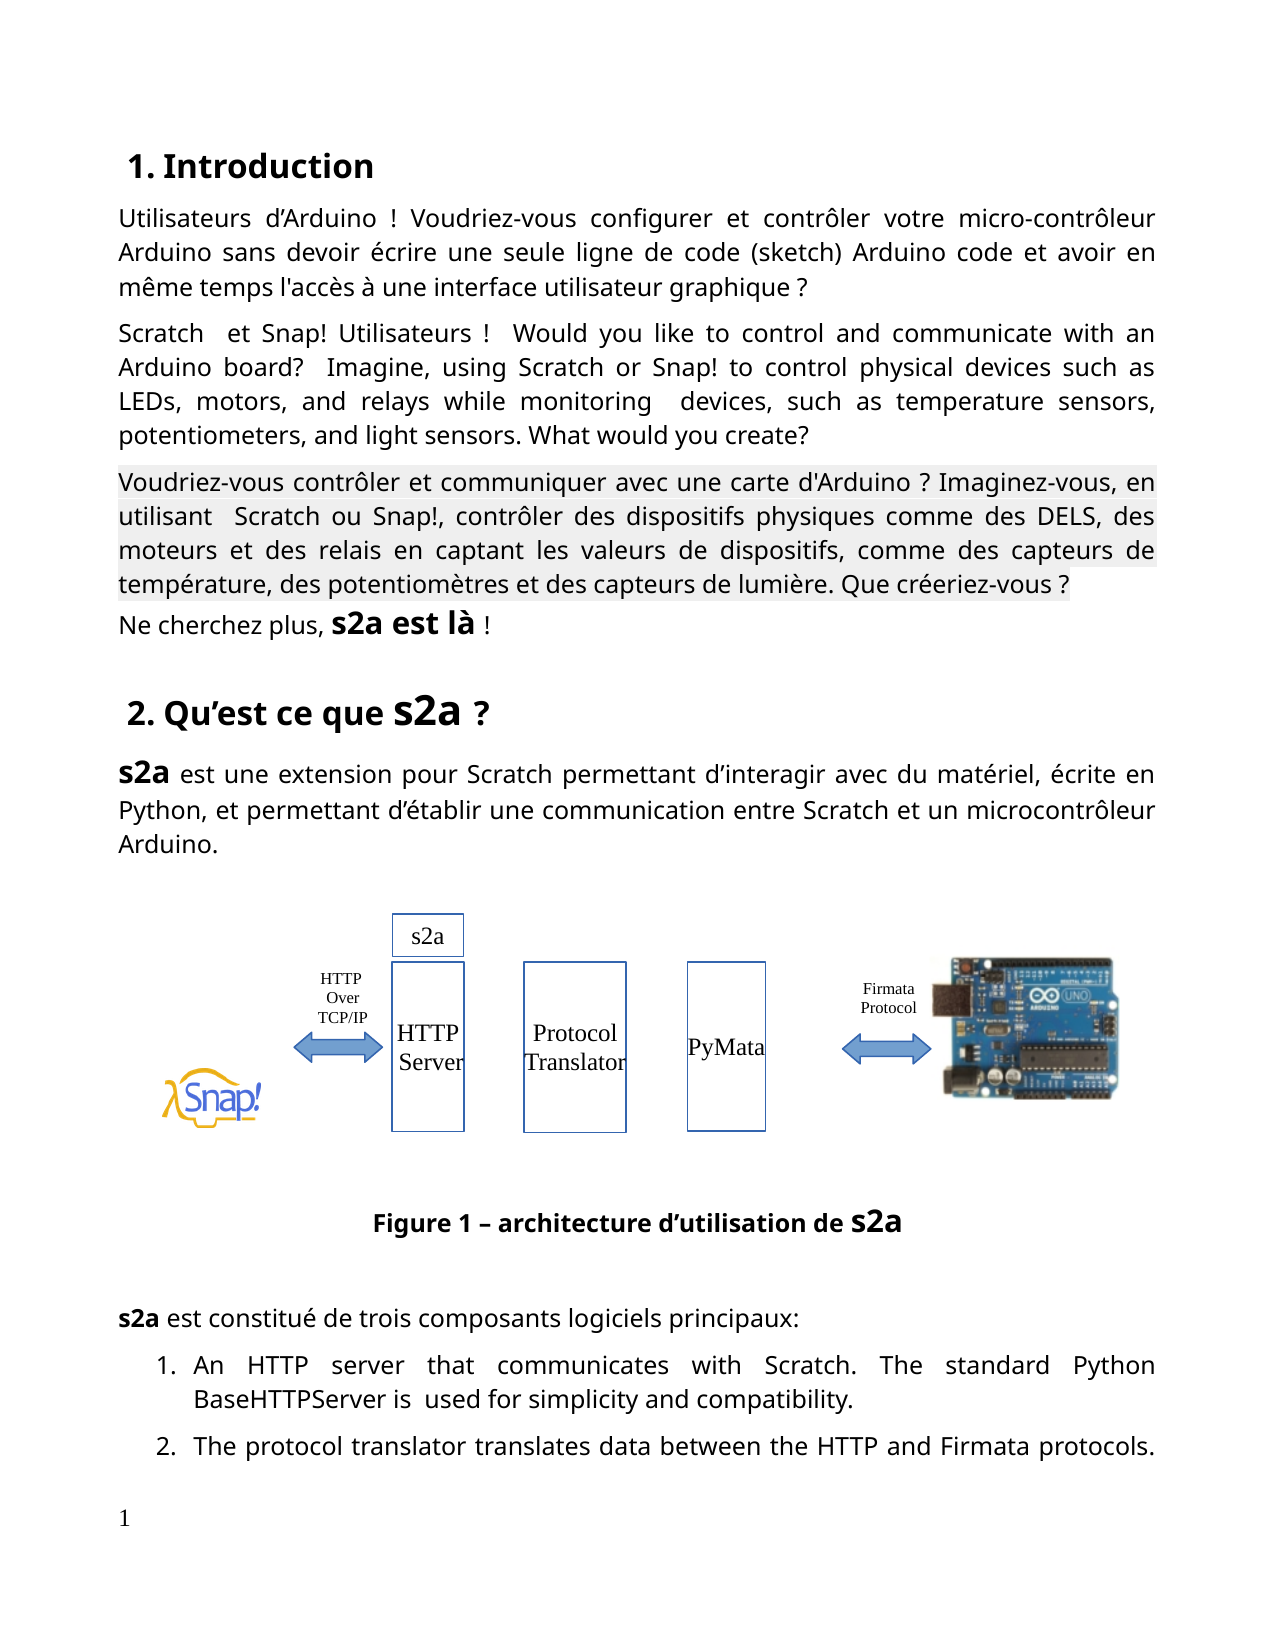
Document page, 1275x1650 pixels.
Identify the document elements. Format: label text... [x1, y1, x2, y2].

text Ne cherchez plus, s2a est là ! [118, 601, 1157, 643]
text Utilisateurs d’Arduino ! Voudriez-vous configurer et contrôler votre micro-contrôleur Arduino sans devoir écrire une seule ligne de code (sketch) Arduino code et avoir en même temps l'accès à une interface utilisateur graphique ? [118, 201, 1157, 303]
text s2a est une extension pour Scratch permettant d’interagir avec du matériel, écrite en Python, et permettant d’établir une communication entre Scratch et un microcontrôleur Arduino. [118, 750, 1157, 861]
text Figure 1 – architecture d’utilisation de s2a [118, 1199, 1157, 1242]
picture [912, 940, 1155, 1119]
text Scratch et Snap! Utilisateurs ! Would you like to control and communicate with an Arduino board? Imagine, using Scratch or Snap! to control physical devices such as LEDs, motors, and relays while monitoring devices, such as temperature sensors, potentiometers, and light sensors. What would you create? [118, 316, 1157, 452]
text Voudriez-vous contrôler et communiquer avec une carte d'Arduino ? Imaginez-vous, en utilisant Scratch ou Snap!, contrôler des dispositifs physiques comme des DELS, des moteurs et des relais en captant les valeurs de dispositifs, comme des capteurs de température, des potentiomètres et des capteurs de lumière. Que créeriez-vous ? [118, 464, 1157, 601]
subtitle Qu’est ce que s2a ? [118, 681, 1157, 738]
list The protocol translator translates data between the HTTP and Firmata protocols. [156, 1428, 1157, 1462]
list An HTTP server that communicates with Scratch. The standard Python BaseHTTPServer is used for simplicity and compatibility. [156, 1347, 1157, 1416]
subtitle Introduction [118, 143, 1157, 188]
picture [159, 1062, 265, 1138]
text s2a est constitué de trois composants logiciels principaux: [118, 1301, 1157, 1335]
